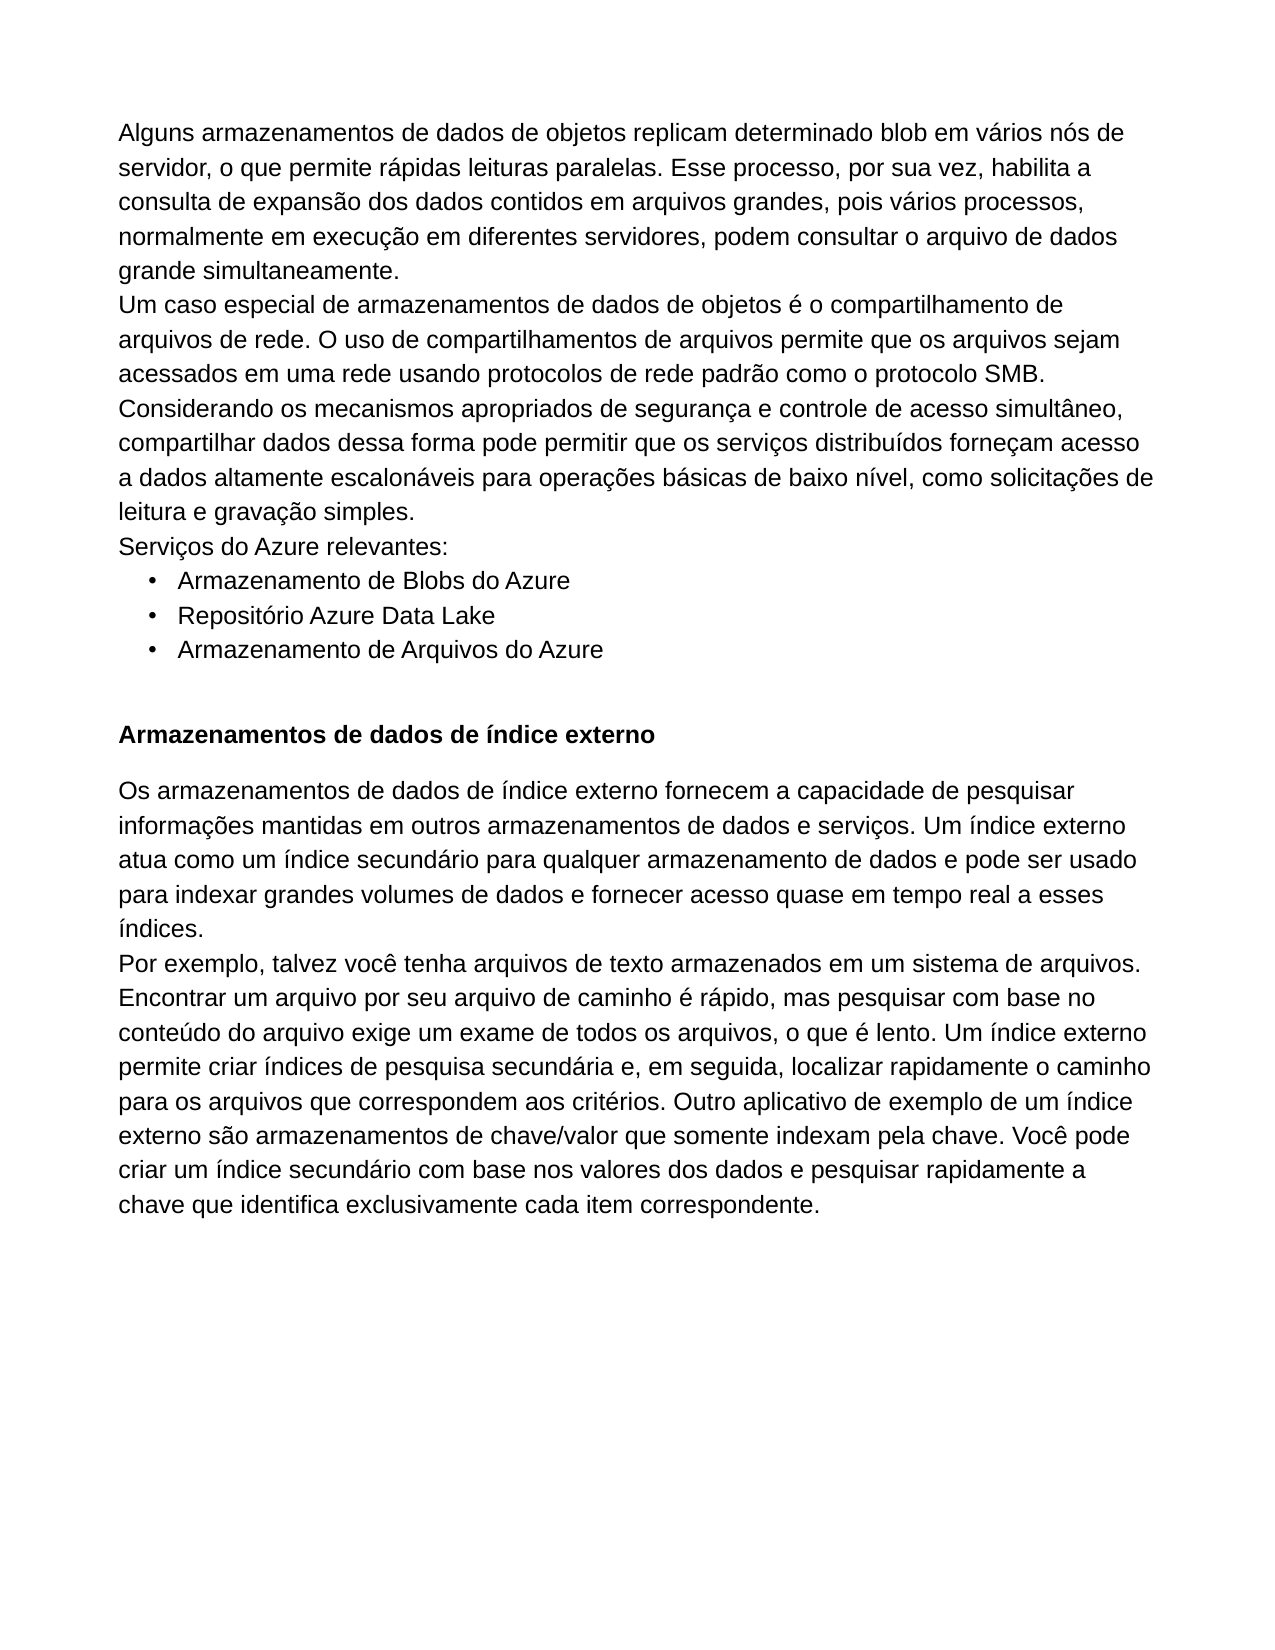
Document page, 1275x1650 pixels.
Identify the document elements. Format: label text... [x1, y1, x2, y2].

text Por exemplo, talvez você tenha arquivos de texto armazenados em um sistema de arquivos. Encontrar um arquivo por seu arquivo de caminho é rápido, mas pesquisar com base no conteúdo do arquivo exige um exame de todos os arquivos, o que é lento. Um índice externo permite criar índices de pesquisa secundária e, em seguida, localizar rapidamente o caminho para os arquivos que correspondem aos critérios. Outro aplicativo de exemplo de um índice externo são armazenamentos de chave/valor que somente indexam pela chave. Você pode criar um índice secundário com base nos valores dos dados e pesquisar rapidamente a chave que identifica exclusivamente cada item correspondente. [118, 948, 1157, 1219]
list Repositório Azure Data Lake [148, 601, 1157, 630]
list Armazenamento de Blobs do Azure [148, 566, 1157, 595]
text Alguns armazenamentos de dados de objetos replicam determinado blob em vários nós de servidor, o que permite rápidas leituras paralelas. Esse processo, por sua vez, habilita a consulta de expansão dos dados contidos em arquivos grandes, pois vários processos, normalmente em execução em diferentes servidores, podem consultar o arquivo de dados grande simultaneamente. [118, 118, 1157, 285]
list Armazenamento de Arquivos do Azure [148, 636, 1157, 664]
subtitle Armazenamentos de dados de índice externo [118, 720, 1157, 749]
text Os armazenamentos de dados de índice externo fornecem a capacidade de pesquisar informações mantidas em outros armazenamentos de dados e serviços. Um índice externo atua como um índice secundário para qualquer armazenamento de dados e pode ser usado para indexar grandes volumes de dados e fornecer acesso quase em tempo real a esses índices. [118, 776, 1157, 943]
text Um caso especial de armazenamentos de dados de objetos é o compartilhamento de arquivos de rede. O uso de compartilhamentos de arquivos permite que os arquivos sejam acessados em uma rede usando protocolos de rede padrão como o protocolo SMB. Considerando os mecanismos apropriados de segurança e controle de acesso simultâneo, compartilhar dados dessa forma pode permitir que os serviços distribuídos forneçam acesso a dados altamente escalonáveis para operações básicas de baixo nível, como solicitações de leitura e gravação simples. [118, 291, 1157, 526]
text Serviços do Azure relevantes: [118, 532, 1157, 561]
